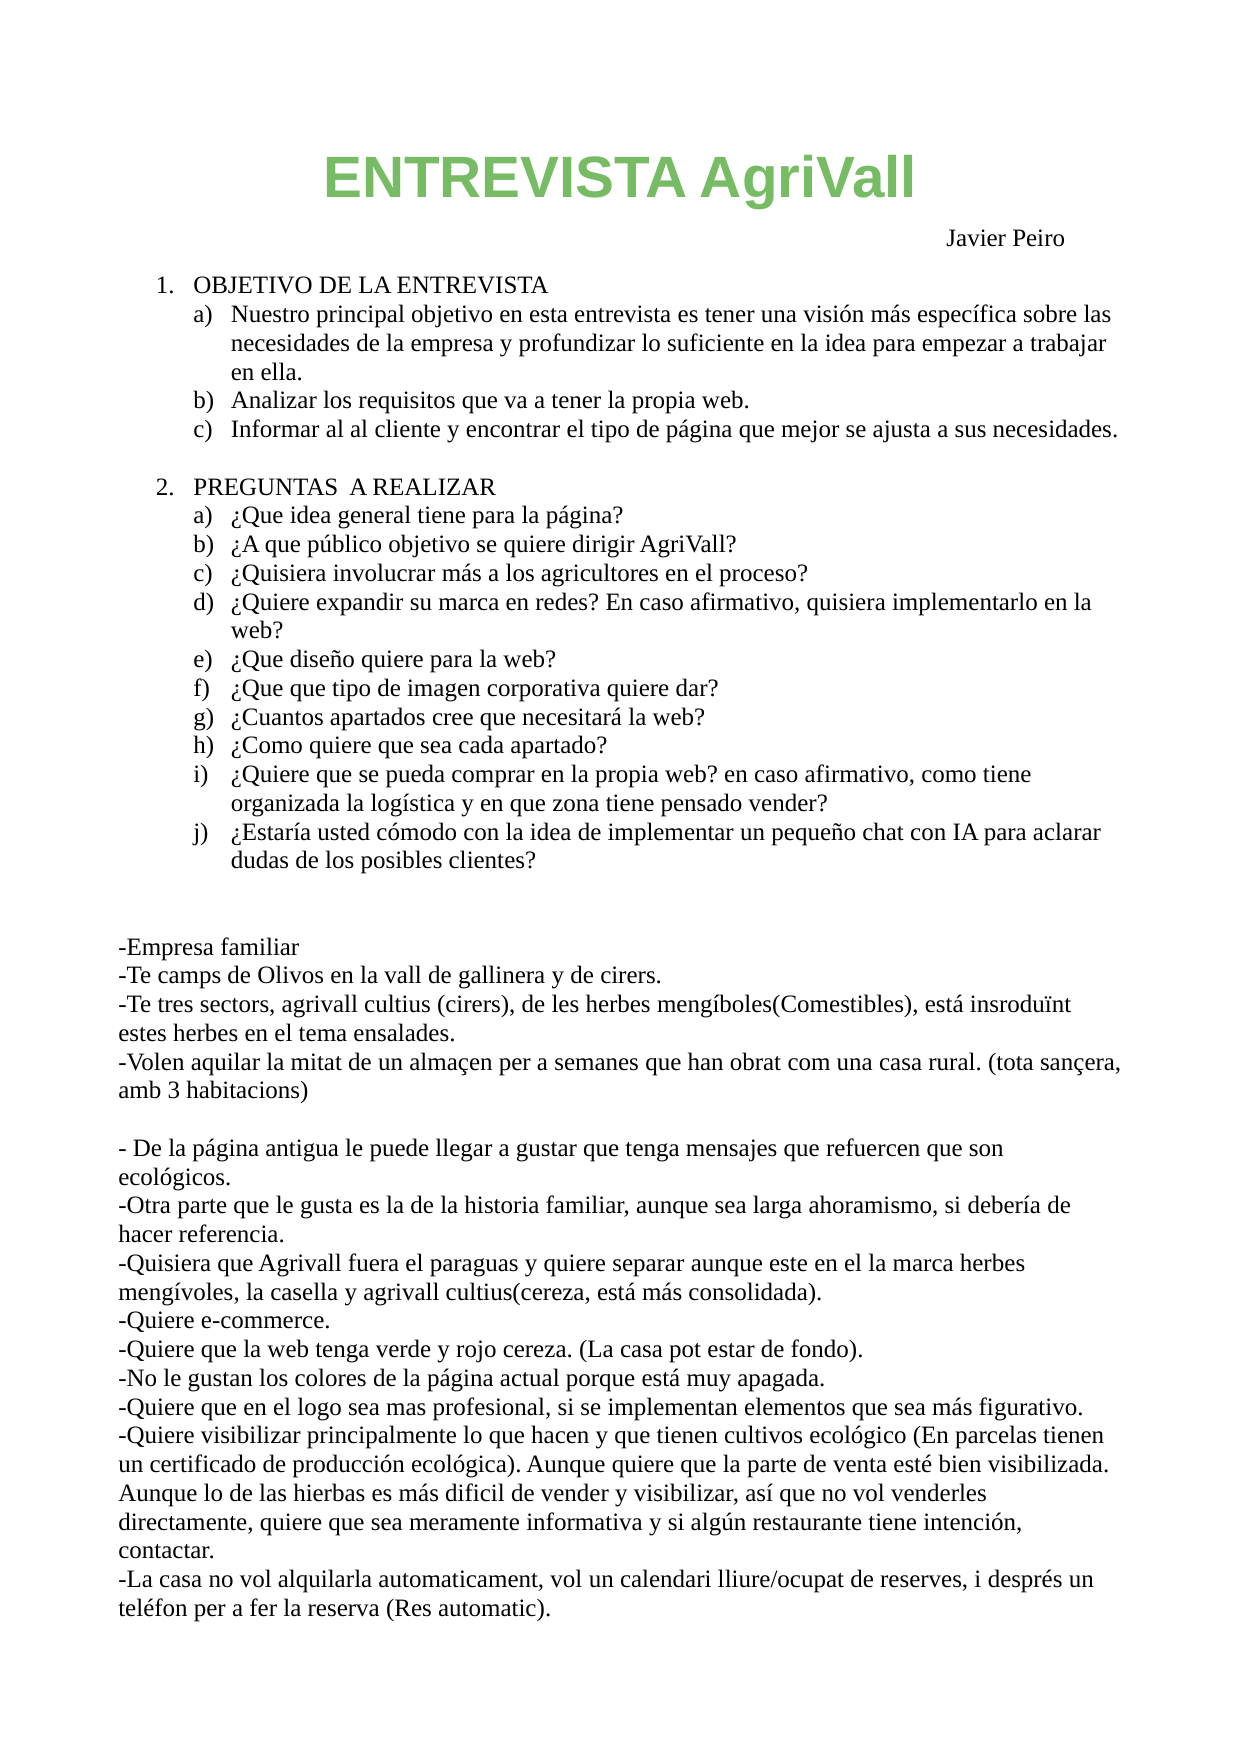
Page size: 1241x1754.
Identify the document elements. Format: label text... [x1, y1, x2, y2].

text -Quisiera que Agrivall fuera el paraguas y quiere separar aunque este en el la marca herbes mengívoles, la casella y agrivall cultius(cereza, está más consolidada). [118, 1248, 1122, 1305]
text -Quiere visibilizar principalmente lo que hacen y que tienen cultivos ecológico (En parcelas tienen un certificado de producción ecológica). Aunque quiere que la parte de venta esté bien visibilizada. Aunque lo de las hierbas es más dificil de vender y visibilizar, así que no vol venderles directamente, quiere que sea meramente informativa y si algún restaurante tiene intención, contactar. [118, 1420, 1122, 1564]
list ¿A que público objetivo se quiere dirigir AgriVall? [193, 529, 1122, 558]
list PREGUNTAS A REALIZAR [156, 472, 1122, 500]
text -Te tres sectors, agrivall cultius (cirers), de les herbes mengíboles(Comestibles), está insroduïnt estes herbes en el tema ensalades. [118, 989, 1122, 1047]
text Javier Peiro [118, 223, 1122, 251]
text -La casa no vol alquilarla automaticament, vol un calendari lliure/ocupat de reserves, i després un teléfon per a fer la reserva (Res automatic). [118, 1564, 1122, 1622]
list ¿Cuantos apartados cree que necesitará la web? [193, 702, 1122, 730]
text -Quiere e-commerce. [118, 1305, 1122, 1334]
list ¿Que idea general tiene para la página? [193, 500, 1122, 529]
text -Te camps de Olivos en la vall de gallinera y de cirers. [118, 960, 1122, 989]
list Nuestro principal objetivo en esta entrevista es tener una visión más específica sobre las necesidades de la empresa y profundizar lo suficiente en la idea para empezar a trabajar en ella. [193, 299, 1122, 385]
list OBJETIVO DE LA ENTREVISTA [156, 270, 1122, 299]
text -No le gustan los colores de la página actual porque está muy apagada. [118, 1363, 1122, 1392]
list Informar al al cliente y encontrar el tipo de página que mejor se ajusta a sus necesidades. [193, 414, 1122, 443]
list ¿Que que tipo de imagen corporativa quiere dar? [193, 673, 1122, 702]
text -Quiere que en el logo sea mas profesional, si se implementan elementos que sea más figurativo. [118, 1392, 1122, 1420]
list ¿Quiere que se pueda comprar en la propia web? en caso afirmativo, como tiene organizada la logística y en que zona tiene pensado vender? [193, 759, 1122, 817]
list ¿Quisiera involucrar más a los agricultores en el proceso? [193, 558, 1122, 587]
text -Empresa familiar [118, 932, 1122, 960]
title ENTREVISTA AgriVall [118, 143, 1122, 210]
list ¿Estaría usted cómodo con la idea de implementar un pequeño chat con IA para aclarar dudas de los posibles clientes? [193, 817, 1122, 874]
text -Volen aquilar la mitat de un almaçen per a semanes que han obrat com una casa rural. (tota sançera, amb 3 habitacions) - De la página antigua le puede llegar a gustar que tenga mensajes que refuercen que son ecológicos. -Otra parte que le gusta es la de la historia familiar, aunque sea larga ahoramismo, si debería de hacer referencia. [118, 1047, 1122, 1248]
list Analizar los requisitos que va a tener la propia web. [193, 385, 1122, 414]
list ¿Como quiere que sea cada apartado? [193, 730, 1122, 759]
text -Quiere que la web tenga verde y rojo cereza. (La casa pot estar de fondo). [118, 1334, 1122, 1363]
list ¿Quiere expandir su marca en redes? En caso afirmativo, quisiera implementarlo en la web? [193, 587, 1122, 644]
list ¿Que diseño quiere para la web? [193, 644, 1122, 673]
